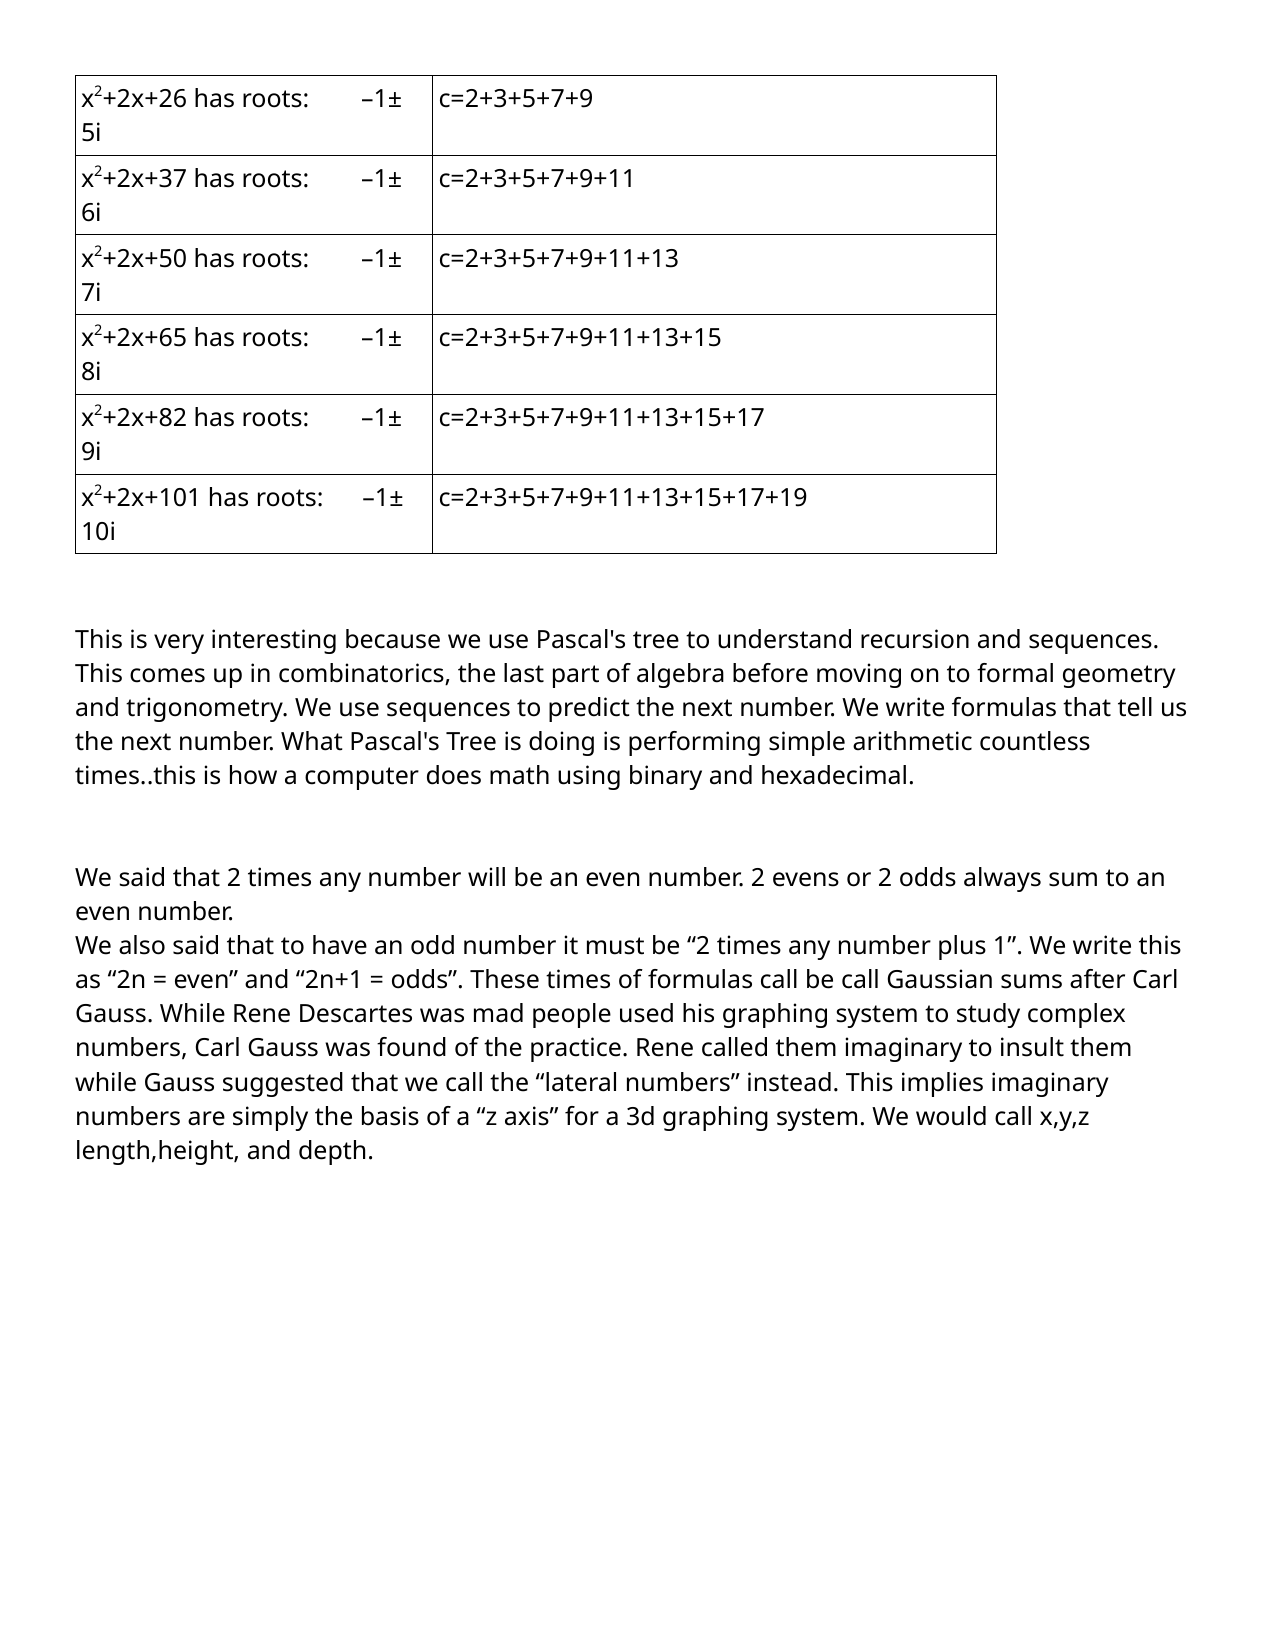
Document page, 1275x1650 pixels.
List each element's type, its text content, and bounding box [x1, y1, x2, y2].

text We also said that to have an odd number it must be “2 times any number plus 1”. We write this as “2n = even” and “2n+1 = odds”. These times of formulas call be call Gaussian sums after Carl Gauss. While Rene Descartes was mad people used his graphing system to study complex numbers, Carl Gauss was found of the practice. Rene called them imaginary to insult them while Gauss suggested that we call the “lateral numbers” instead. This implies imaginary numbers are simply the basis of a “z axis” for a 3d graphing system. We would call x,y,z length,height, and depth. [75, 928, 1200, 1166]
table_cell x2+2x+65 has roots: –1± 8i [76, 315, 432, 394]
table_cell x2+2x+26 has roots: –1± 5i [76, 76, 432, 155]
table_cell x2+2x+50 has roots: –1± 7i [76, 235, 432, 314]
table_cell c=2+3+5+7+9+11+13 [433, 235, 996, 314]
table_cell x2+2x+101 has roots: –1± 10i [76, 475, 432, 553]
table_cell c=2+3+5+7+9+11 [433, 156, 996, 234]
text This is very interesting because we use Pascal's tree to understand recursion and sequences. This comes up in combinatorics, the last part of algebra before moving on to formal geometry and trigonometry. We use sequences to predict the next number. We write formulas that tell us the next number. What Pascal's Tree is doing is performing simple arithmetic countless times..this is how a computer does math using binary and hexadecimal. [75, 621, 1200, 792]
table_cell c=2+3+5+7+9+11+13+15+17 [433, 395, 996, 473]
table_cell c=2+3+5+7+9+11+13+15+17+19 [433, 475, 996, 553]
table_cell x2+2x+82 has roots: –1± 9i [76, 395, 432, 473]
table_cell x2+2x+37 has roots: –1± 6i [76, 156, 432, 234]
table_cell c=2+3+5+7+9+11+13+15 [433, 315, 996, 394]
text We said that 2 times any number will be an even number. 2 evens or 2 odds always sum to an even number. [75, 860, 1200, 928]
table_cell c=2+3+5+7+9 [433, 76, 996, 155]
